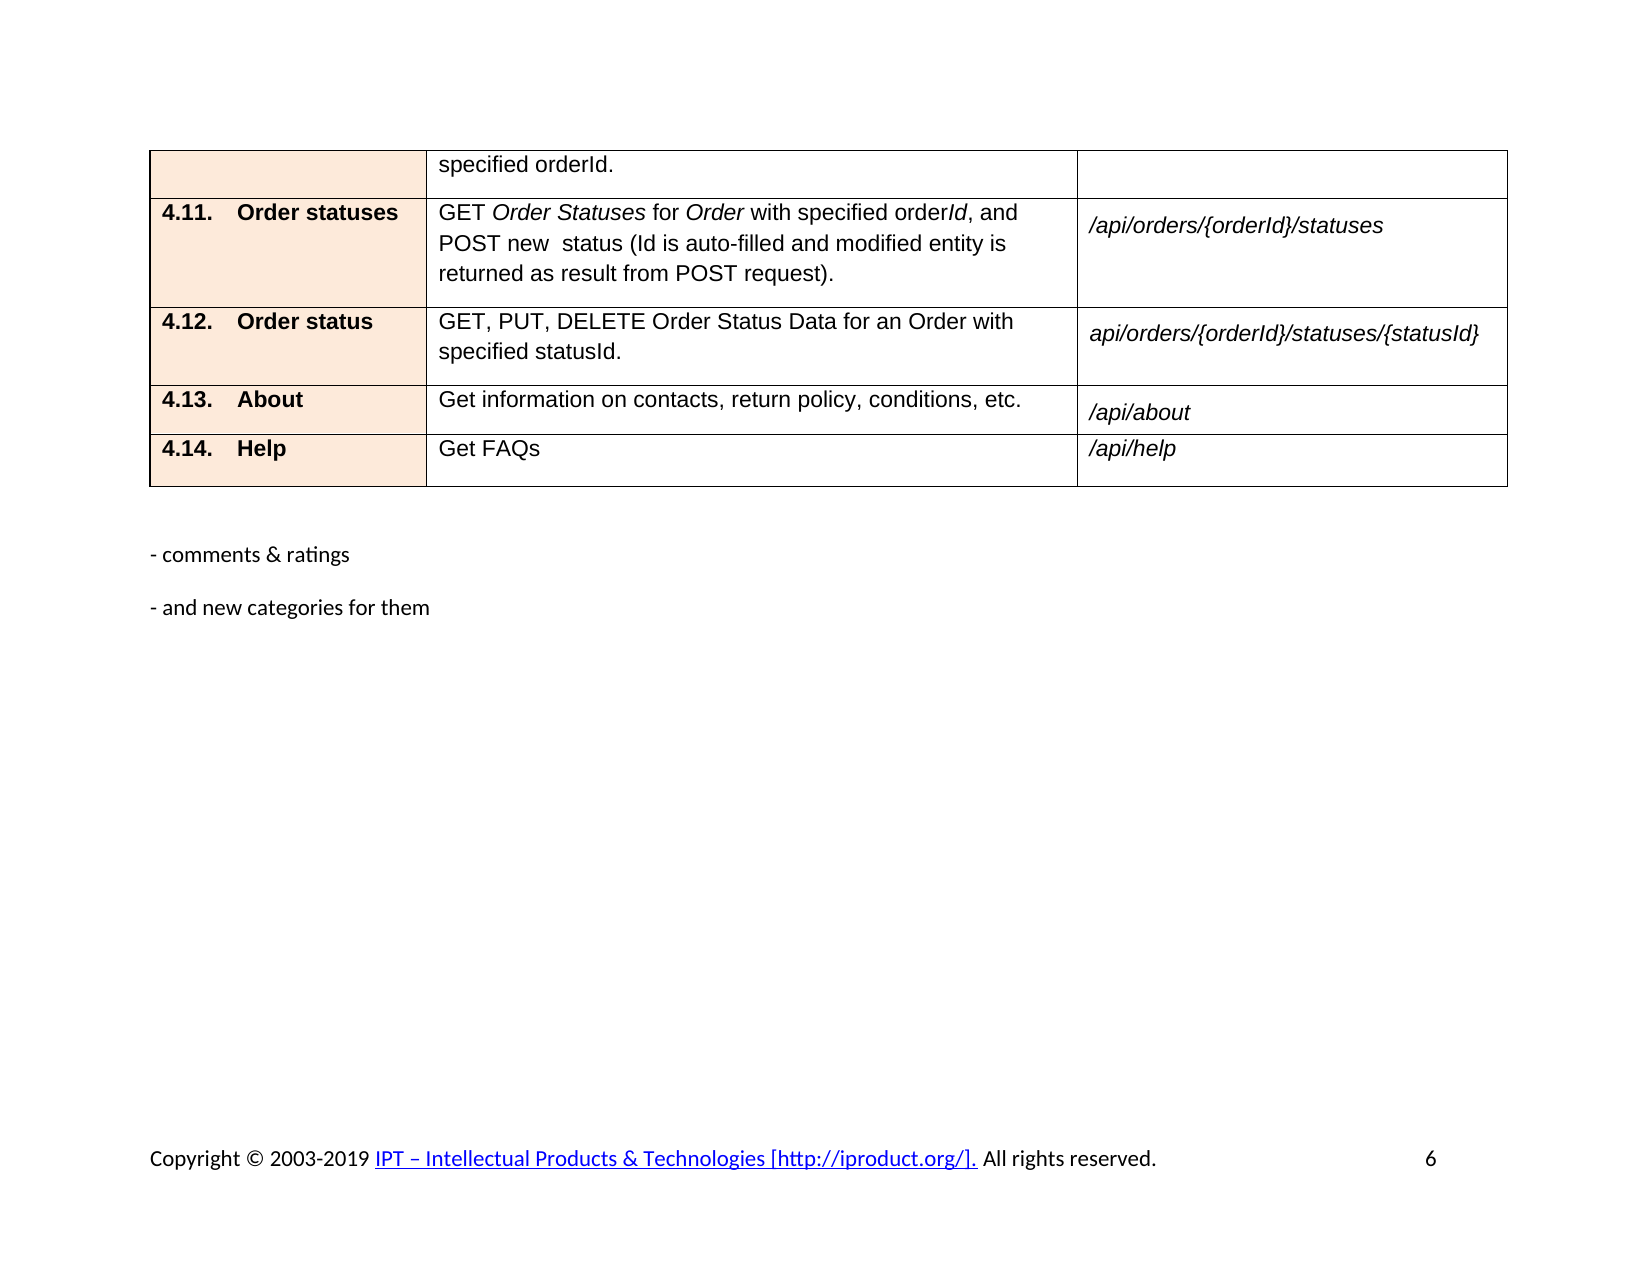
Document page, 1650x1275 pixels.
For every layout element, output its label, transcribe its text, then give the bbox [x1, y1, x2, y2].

table_cell /api/help [1078, 435, 1507, 486]
table_cell GET, PUT, DELETE Order Status Data for an Order with specified statusId. [427, 308, 1077, 385]
table_cell Get information on contacts, return policy, conditions, etc. [427, 386, 1077, 433]
table_cell /api/about [1078, 386, 1507, 433]
table_cell [1078, 151, 1507, 198]
text - and new categories for them [150, 593, 1500, 621]
table_cell GET Order Statuses for Order with specified orderId, and POST new status (Id is auto-filled and modified entity is returned as result from POST request). [427, 199, 1077, 307]
text - comments & ratings [150, 540, 1500, 568]
table_cell /api/orders/{orderId}/statuses [1078, 199, 1507, 307]
table_cell Order statuses [151, 199, 426, 307]
table_cell specified orderId. [427, 151, 1077, 198]
table_cell Get FAQs [427, 435, 1077, 486]
table_cell About [151, 386, 426, 433]
table_cell [151, 151, 426, 198]
table_cell Help [151, 435, 426, 486]
table_cell Order status [151, 308, 426, 385]
table_cell api/orders/{orderId}/statuses/{statusId} [1078, 308, 1507, 385]
